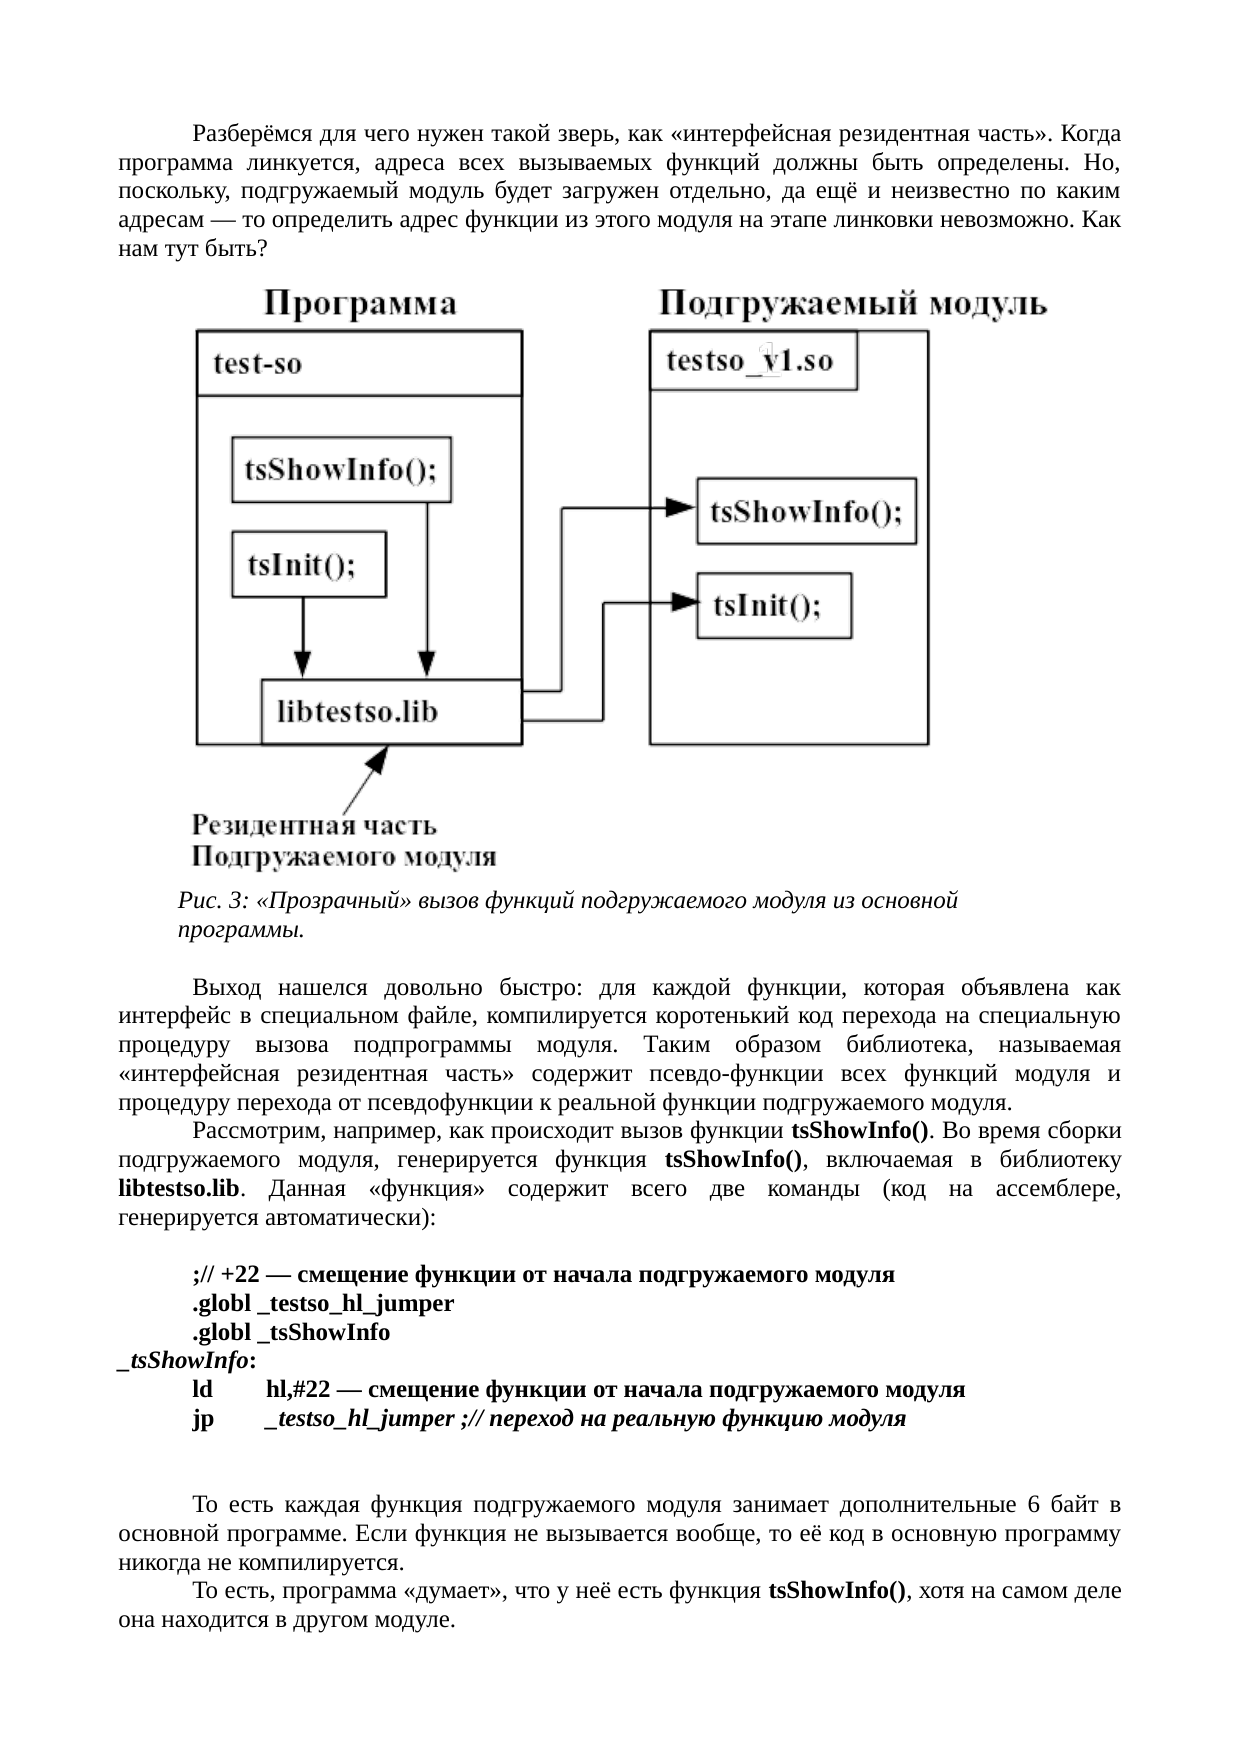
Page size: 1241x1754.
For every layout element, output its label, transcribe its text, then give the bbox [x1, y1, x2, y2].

text ld hl,#22 — смещение функции от начала подгружаемого модуля [118, 1374, 1122, 1403]
text То есть, программа «думает», что у неё есть функция tsShowInfo(), хотя на самом деле она находится в другом модуле. [118, 1575, 1122, 1633]
text _tsShowInfo: [118, 1345, 1122, 1374]
text jp _testso_hl_jumper ;// переход на реальную функцию модуля [118, 1403, 1122, 1432]
text Выход нашелся довольно быстро: для каждой функции, которая объявлена как интерфейс в специальном файле, компилируется коротенький код перехода на специальную процедуру вызова подпрограммы модуля. Таким образом библиотека, называемая «интерфейсная резидентная часть» содержит псевдо-функции всех функций модуля и процедуру перехода от псевдофункции к реальной функции подгружаемого модуля. [118, 972, 1122, 1115]
text Разберёмся для чего нужен такой зверь, как «интерфейсная резидентная часть». Когда программа линкуется, адреса всех вызываемых функций должны быть определены. Но, поскольку, подгружаемый модуль будет загружен отдельно, да ещё и неизвестно по каким адресам — то определить адрес функции из этого модуля на этапе линковки невозможно. Как нам тут быть? [118, 118, 1122, 262]
text Рис. 3: «Прозрачный» вызов функций подгружаемого модуля из основной программы. [178, 880, 1063, 943]
text Рассмотрим, например, как происходит вызов функции tsShowInfo(). Во время сборки подгружаемого модуля, генерируется функция tsShowInfo(), включаемая в библиотеку libtestso.lib. Данная «функция» содержит всего две команды (код на ассемблере, генерируется автоматически): [118, 1115, 1122, 1230]
text ;// +22 — смещение функции от начала подгружаемого модуля [118, 1259, 1122, 1288]
text .globl _testso_hl_jumper [118, 1288, 1122, 1317]
text .globl _tsShowInfo [118, 1317, 1122, 1345]
picture [177, 274, 1063, 880]
text То есть каждая функция подгружаемого модуля занимает дополнительные 6 байт в основной программе. Если функция не вызывается вообще, то её код в основную программу никогда не компилируется. [118, 1489, 1122, 1575]
